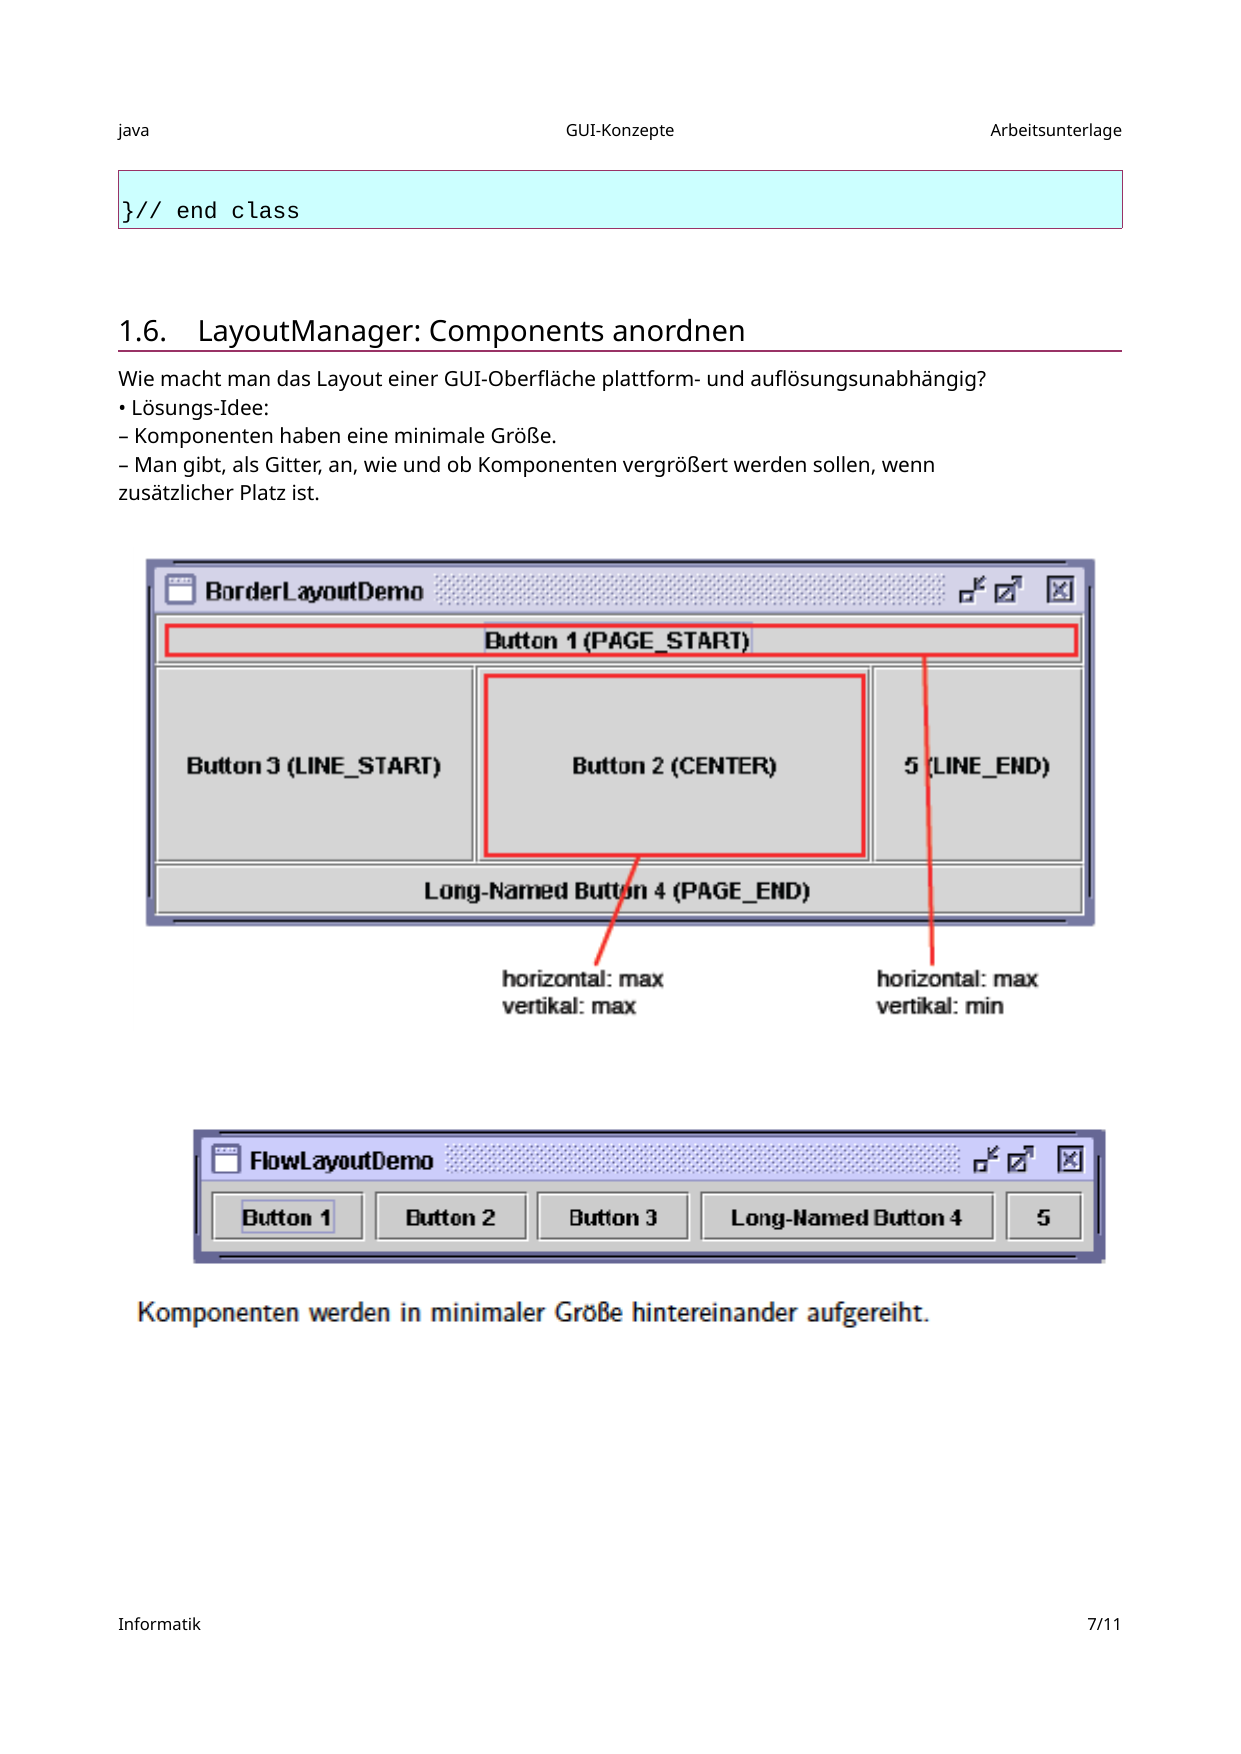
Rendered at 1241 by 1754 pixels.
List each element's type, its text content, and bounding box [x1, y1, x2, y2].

text • Lösungs-Idee: [118, 393, 1122, 421]
text zusätzlicher Platz ist. [118, 478, 1122, 507]
subtitle LayoutManager: Components anordnen [118, 310, 1122, 350]
picture [118, 1112, 1122, 1348]
text – Komponenten haben eine minimale Größe. [118, 421, 1122, 450]
picture [132, 547, 1108, 1031]
text – Man gibt, als Gitter, an, wie und ob Komponenten vergrößert werden sollen, wenn [118, 450, 1122, 478]
text Wie macht man das Layout einer GUI-Oberfläche plattform- und auflösungsunabhängig? [118, 364, 1122, 393]
text }// end class [119, 196, 1122, 228]
